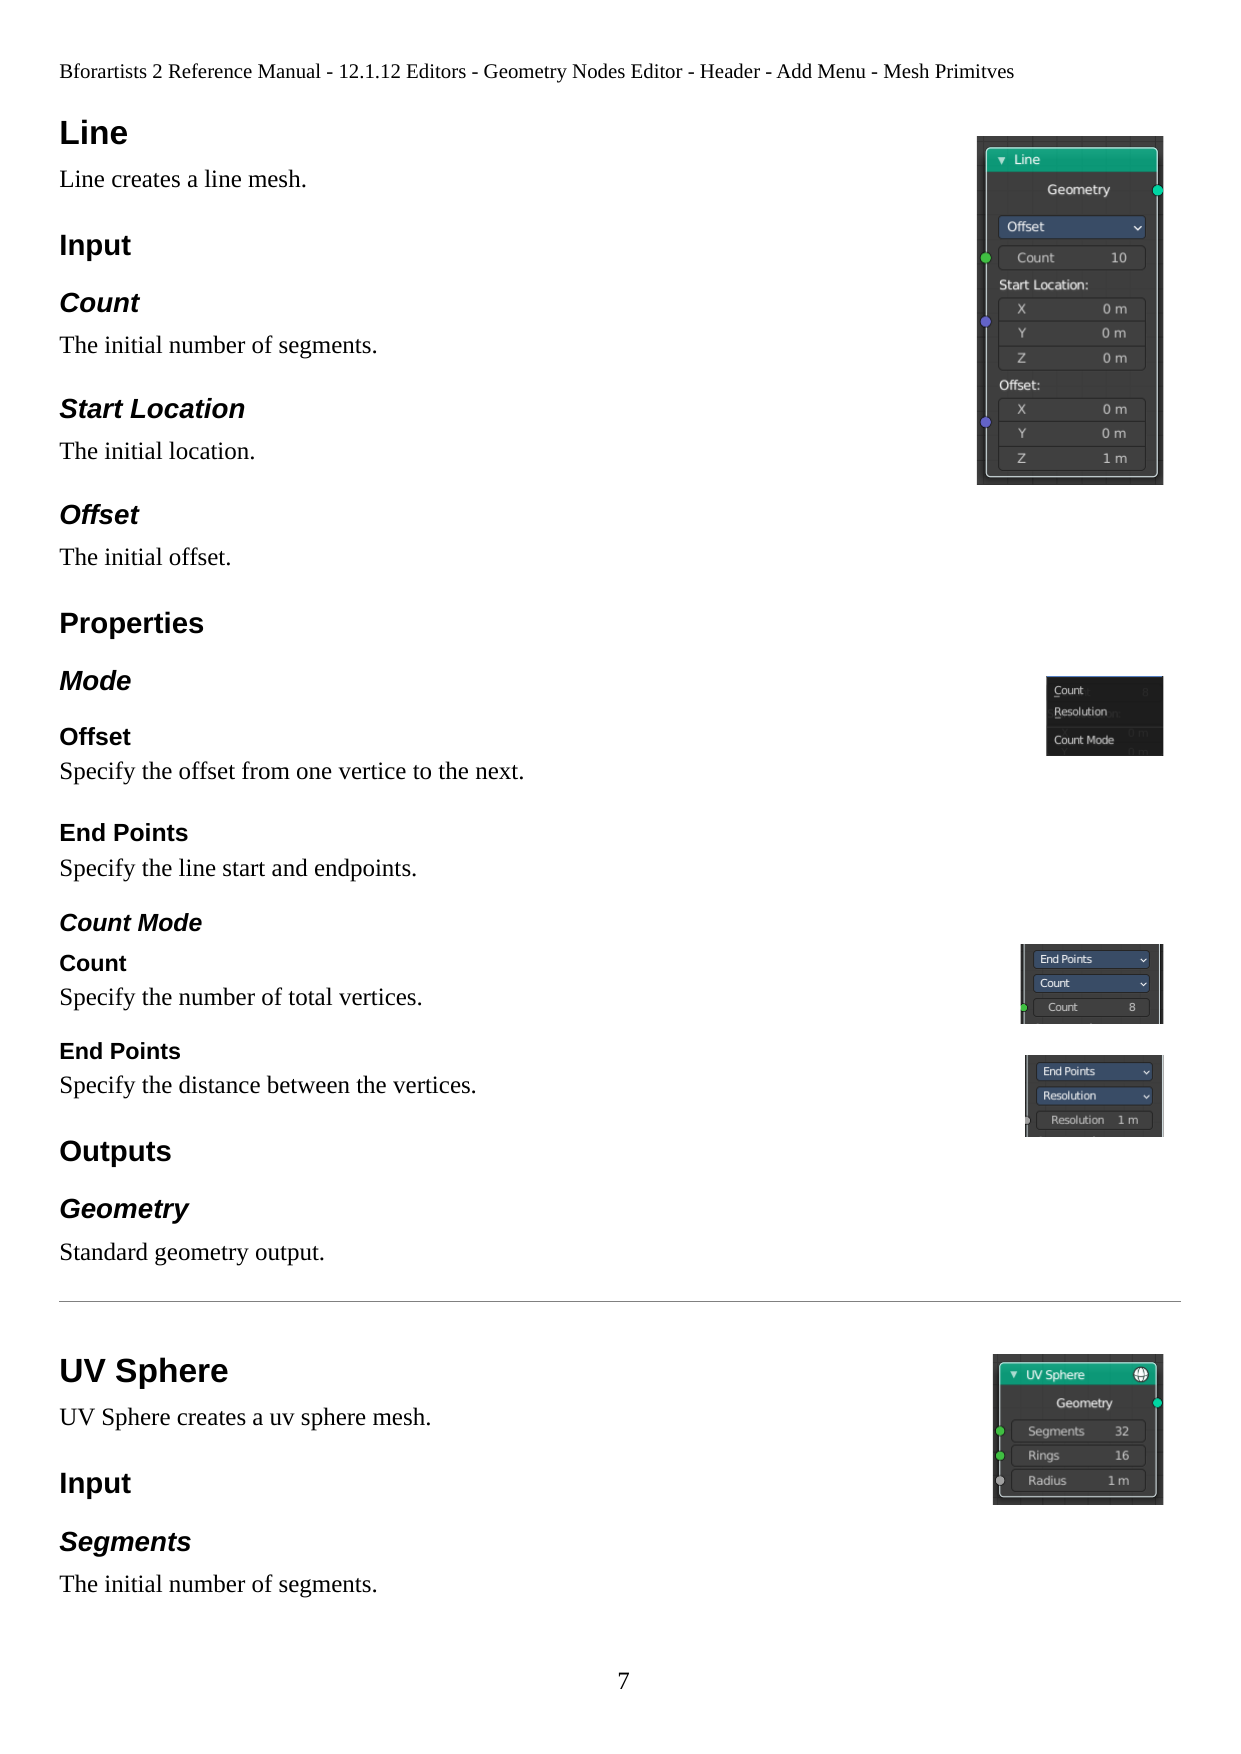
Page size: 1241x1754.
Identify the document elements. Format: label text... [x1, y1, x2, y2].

text Specify the distance between the vertices. [59, 1071, 1025, 1099]
text Line creates a line mesh. [59, 164, 976, 192]
text UV Sphere creates a uv sphere mesh. [59, 1402, 992, 1431]
text Specify the line start and endpoints. [59, 853, 1181, 882]
text Specify the number of total vertices. [59, 982, 1020, 1011]
picture [1046, 676, 1164, 756]
subtitle Offset [59, 722, 1046, 750]
subtitle Count Mode [59, 908, 1181, 937]
subtitle UV Sphere [59, 1351, 1181, 1390]
subtitle [1164, 392, 1181, 424]
subtitle Line [59, 113, 1181, 151]
subtitle Offset [59, 498, 1181, 530]
picture [992, 1354, 1164, 1505]
subtitle End Points [59, 1037, 1181, 1064]
picture [1025, 1055, 1164, 1137]
subtitle Start Location [59, 392, 976, 424]
subtitle [1164, 1466, 1181, 1500]
picture [976, 136, 1164, 485]
text [1164, 436, 1181, 465]
subtitle Count [59, 949, 1020, 976]
subtitle [1164, 227, 1181, 261]
subtitle [1164, 722, 1181, 750]
subtitle Geometry [59, 1193, 1181, 1225]
subtitle [1164, 949, 1181, 976]
subtitle End Points [59, 818, 1181, 847]
text The initial number of segments. [59, 1569, 1181, 1598]
subtitle Input [59, 1466, 992, 1500]
text Specify the offset from one vertice to the next. [59, 756, 1181, 785]
text The initial offset. [59, 542, 1181, 571]
text Standard geometry output. [59, 1237, 1181, 1266]
picture [1020, 944, 1164, 1024]
subtitle [1164, 286, 1181, 318]
subtitle Segments [59, 1525, 1181, 1557]
text The initial number of segments. [59, 331, 976, 359]
subtitle Count [59, 286, 976, 318]
text The initial location. [59, 436, 976, 465]
subtitle Outputs [59, 1134, 1181, 1168]
subtitle Input [59, 227, 976, 261]
subtitle Mode [59, 665, 1181, 697]
subtitle Properties [59, 606, 1181, 640]
